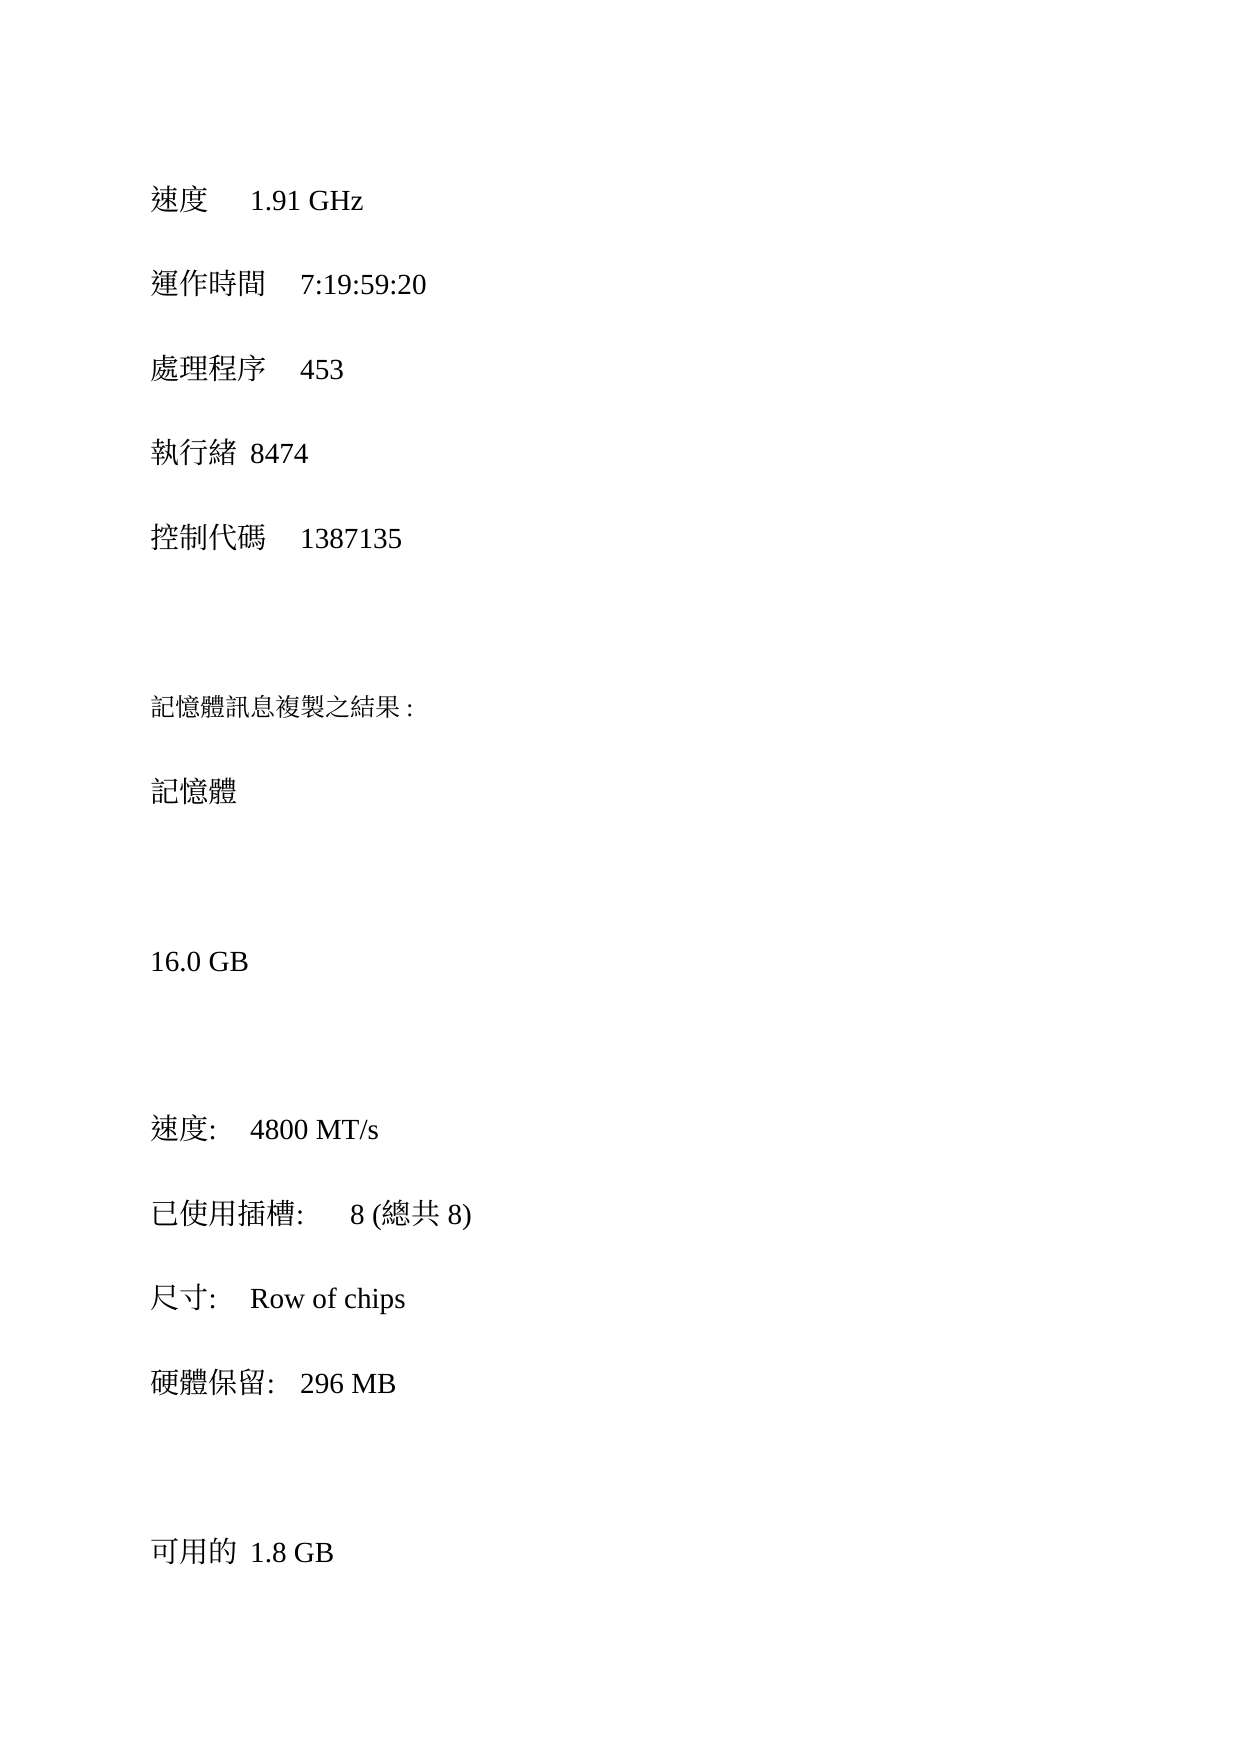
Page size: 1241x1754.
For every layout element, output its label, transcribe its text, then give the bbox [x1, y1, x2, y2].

text 運作時間 7:19:59:20 [150, 243, 1090, 305]
text 速度: 4800 MT/s [150, 1088, 1090, 1150]
text 已使用插槽: 8 (總共 8) [150, 1172, 1090, 1235]
text 可用的 1.8 GB [150, 1511, 1090, 1573]
text 執行緒 8474 [150, 412, 1090, 475]
text 速度 1.91 GHz [150, 158, 1090, 221]
text 控制代碼 1387135 [150, 497, 1090, 559]
text 硬體保留: 296 MB [150, 1342, 1090, 1404]
text 記憶體 [150, 750, 1090, 812]
text 16.0 GB [150, 919, 1090, 981]
text 處理程序 453 [150, 328, 1090, 390]
text 記憶體訊息複製之結果 : [150, 666, 1090, 729]
text 尺寸: Row of chips [150, 1257, 1090, 1320]
